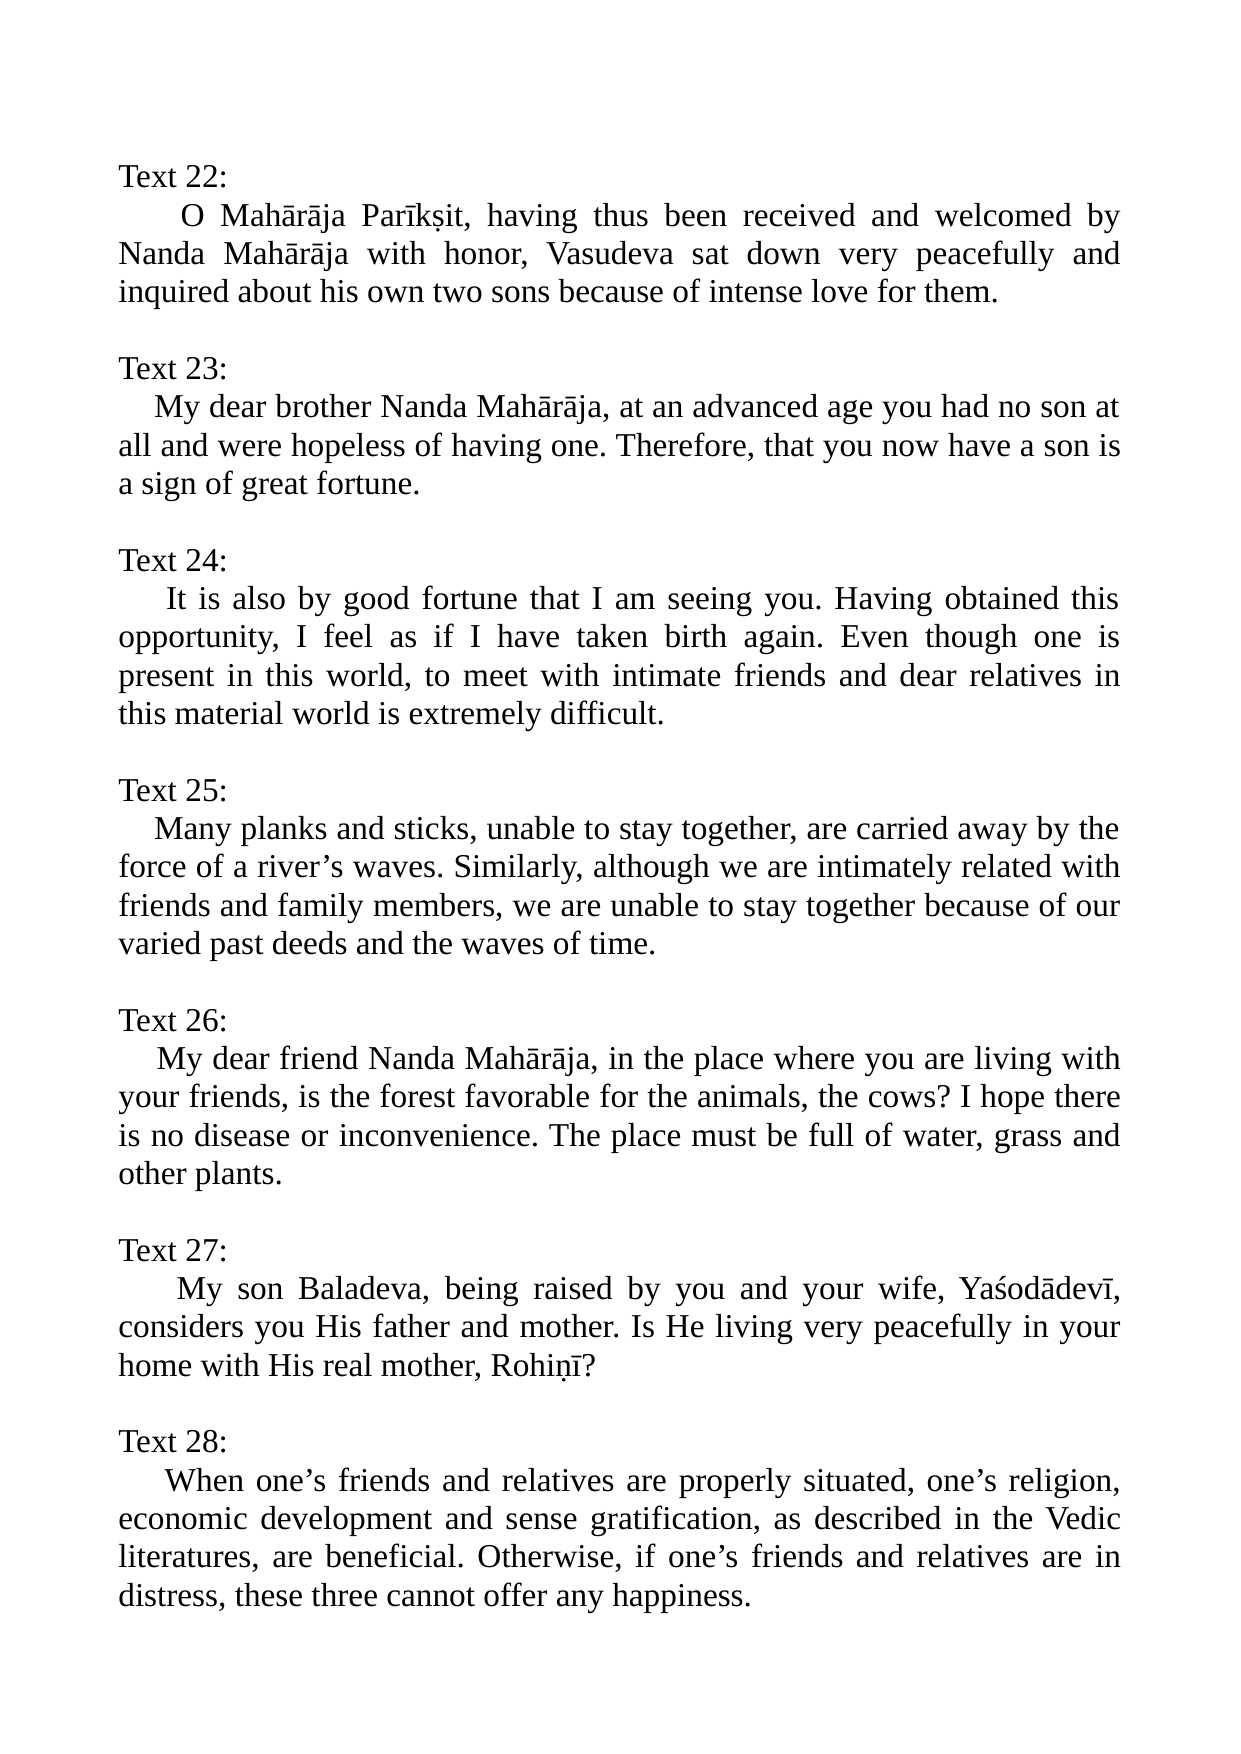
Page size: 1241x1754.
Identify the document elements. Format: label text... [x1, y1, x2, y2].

text Text 23: [118, 348, 1122, 386]
text It is also by good fortune that I am seeing you. Having obtained this opportunity, I feel as if I have taken birth again. Even though one is present in this world, to meet with intimate friends and dear relatives in this material world is extremely difficult. [118, 578, 1122, 731]
text Text 24: [118, 540, 1122, 578]
text Text 26: [118, 1000, 1122, 1038]
text When one’s friends and relatives are properly situated, one’s religion, economic development and sense gratification, as described in the Vedic literatures, are beneficial. Otherwise, if one’s friends and relatives are in distress, these three cannot offer any happiness. [118, 1460, 1122, 1613]
text My dear brother Nanda Mahārāja, at an advanced age you had no son at all and were hopeless of having one. Therefore, that you now have a son is a sign of great fortune. [118, 386, 1122, 501]
text My dear friend Nanda Mahārāja, in the place where you are living with your friends, is the forest favorable for the animals, the cows? I hope there is no disease or inconvenience. The place must be full of water, grass and other plants. [118, 1038, 1122, 1191]
text My son Baladeva, being raised by you and your wife, Yaśodādevī, considers you His father and mother. Is He living very peacefully in your home with His real mother, Rohiṇī? [118, 1268, 1122, 1383]
text O Mahārāja Parīkṣit, having thus been received and welcomed by Nanda Mahārāja with honor, Vasudeva sat down very peacefully and inquired about his own two sons because of intense love for them. [118, 195, 1122, 310]
text Text 22: [118, 156, 1122, 195]
text Text 28: [118, 1421, 1122, 1460]
text Text 27: [118, 1230, 1122, 1268]
text Many planks and sticks, unable to stay together, are carried away by the force of a river’s waves. Similarly, although we are intimately related with friends and family members, we are unable to stay together because of our varied past deeds and the waves of time. [118, 808, 1122, 961]
text Text 25: [118, 770, 1122, 808]
